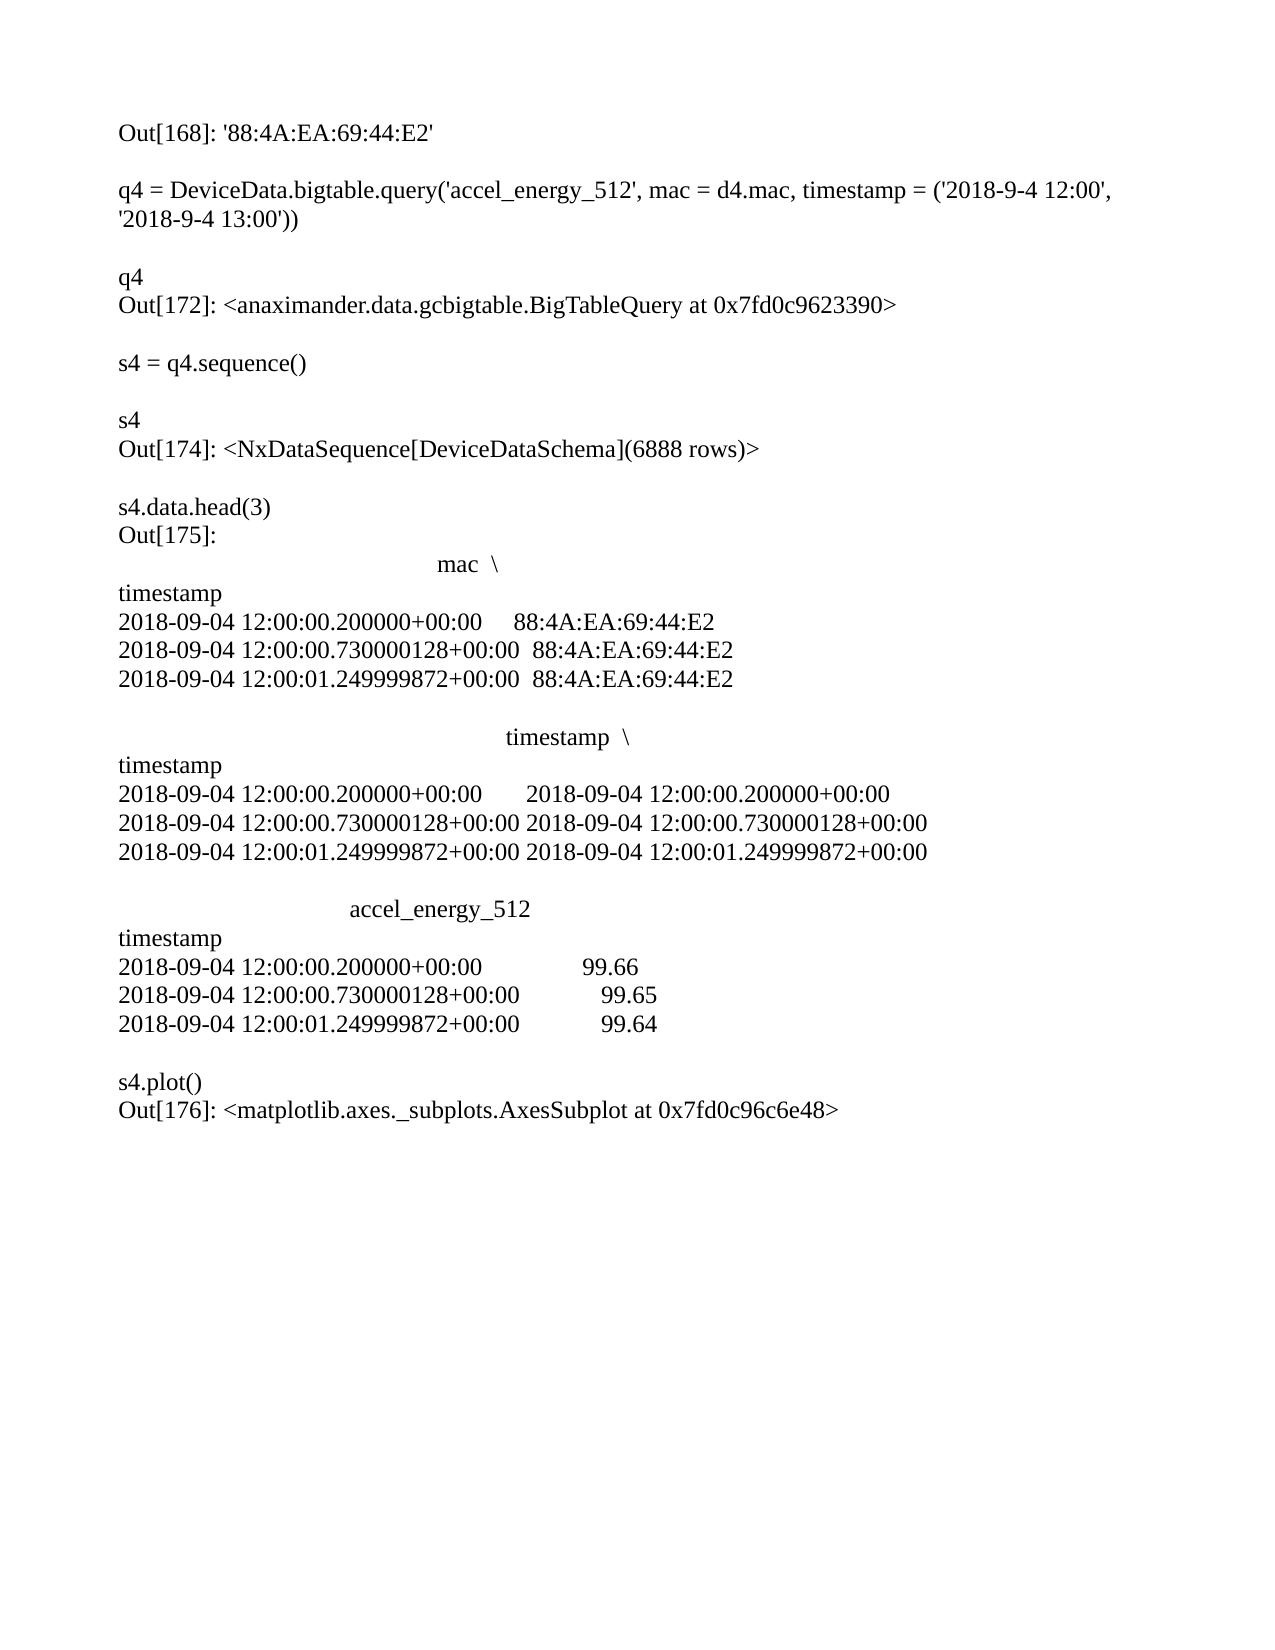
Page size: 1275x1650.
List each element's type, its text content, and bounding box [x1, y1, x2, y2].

text 2018-09-04 12:00:00.730000128+00:00 88:4A:EA:69:44:E2 [118, 636, 1157, 664]
text 2018-09-04 12:00:01.249999872+00:00 2018-09-04 12:00:01.249999872+00:00 [118, 837, 1157, 866]
text 2018-09-04 12:00:01.249999872+00:00 88:4A:EA:69:44:E2 [118, 664, 1157, 693]
text s4 [118, 406, 1157, 434]
text 2018-09-04 12:00:00.730000128+00:00 2018-09-04 12:00:00.730000128+00:00 [118, 808, 1157, 837]
text s4.plot() [118, 1067, 1157, 1096]
text timestamp [118, 923, 1157, 952]
text 2018-09-04 12:00:00.200000+00:00 99.66 [118, 952, 1157, 981]
text 2018-09-04 12:00:00.200000+00:00 88:4A:EA:69:44:E2 [118, 607, 1157, 636]
text Out[168]: '88:4A:EA:69:44:E2' [118, 118, 1157, 147]
text mac \ [118, 549, 1157, 578]
text Out[174]: <NxDataSequence[DeviceDataSchema](6888 rows)> [118, 434, 1157, 463]
text Out[176]: <matplotlib.axes._subplots.AxesSubplot at 0x7fd0c96c6e48> [118, 1096, 1157, 1124]
text s4 = q4.sequence() [118, 348, 1157, 377]
text q4 [118, 262, 1157, 291]
text s4.data.head(3) [118, 492, 1157, 521]
text accel_energy_512 [118, 894, 1157, 923]
text 2018-09-04 12:00:00.730000128+00:00 99.65 [118, 981, 1157, 1009]
text q4 = DeviceData.bigtable.query('accel_energy_512', mac = d4.mac, timestamp = ('2018-9-4 12:00', '2018-9-4 13:00')) [118, 176, 1157, 233]
text 2018-09-04 12:00:00.200000+00:00 2018-09-04 12:00:00.200000+00:00 [118, 779, 1157, 808]
text timestamp \ [118, 722, 1157, 751]
text Out[172]: <anaximander.data.gcbigtable.BigTableQuery at 0x7fd0c9623390> [118, 291, 1157, 319]
text timestamp [118, 751, 1157, 779]
text timestamp [118, 578, 1157, 607]
text 2018-09-04 12:00:01.249999872+00:00 99.64 [118, 1009, 1157, 1038]
text Out[175]: [118, 521, 1157, 549]
